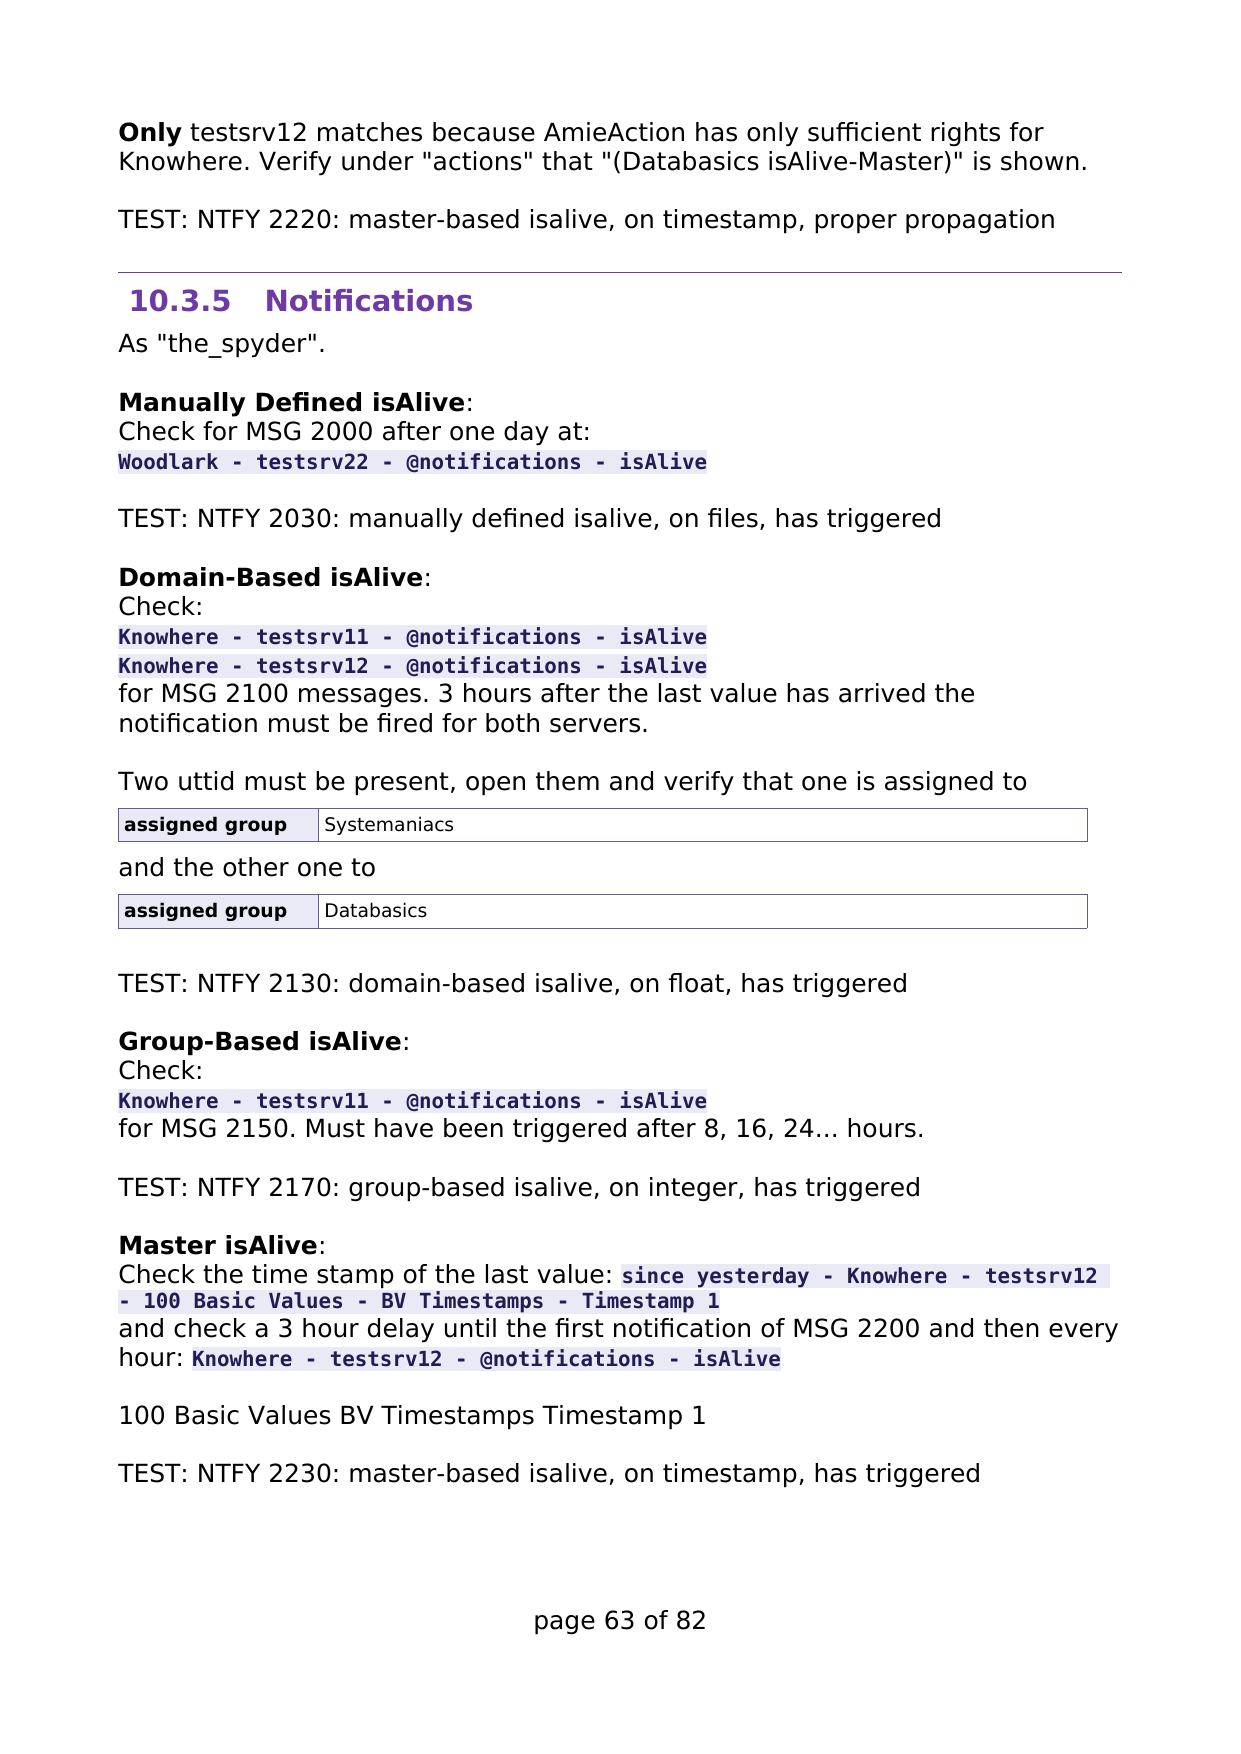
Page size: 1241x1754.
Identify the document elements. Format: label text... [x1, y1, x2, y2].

text Group-Based isAlive: [118, 1027, 1122, 1056]
table_header assigned group [119, 809, 318, 841]
table_header Systemaniacs [319, 809, 1087, 841]
text TEST: NTFY 2130: domain-based isalive, on float, has triggered [118, 969, 1122, 998]
text Check: [118, 592, 1122, 621]
text Knowhere - testsrv11 - @notifications - isAlive [118, 621, 1122, 650]
table_header Databasics [319, 895, 1087, 928]
text Knowhere - testsrv12 - @notifications - isAlive [118, 650, 1122, 679]
text Check for MSG 2000 after one day at: [118, 417, 1122, 446]
text TEST: NTFY 2170: group-based isalive, on integer, has triggered [118, 1173, 1122, 1202]
text Domain-Based isAlive: [118, 563, 1122, 592]
text 100 Basic Values BV Timestamps Timestamp 1 [118, 1401, 1122, 1431]
text Master isAlive: [118, 1231, 1122, 1260]
text Check the time stamp of the last value: since yesterday - Knowhere - testsrv12 - 100 Basic Values - BV Timestamps - Timestamp 1 [118, 1260, 1122, 1314]
subtitle Notifications [118, 273, 1122, 329]
text Check: [118, 1056, 1122, 1085]
table_header assigned group [119, 895, 318, 928]
text Woodlark - testsrv22 - @notifications - isAlive [118, 446, 1122, 475]
text for MSG 2100 messages. 3 hours after the last value has arrived the notification must be fired for both servers. [118, 679, 1122, 738]
text Manually Defined isAlive: [118, 388, 1122, 417]
text Knowhere - testsrv11 - @notifications - isAlive [118, 1085, 1122, 1114]
text for MSG 2150. Must have been triggered after 8, 16, 24... hours. [118, 1114, 1122, 1144]
text Only testsrv12 matches because AmieAction has only sufficient rights for Knowhere. Verify under "actions" that "(Databasics isAlive-Master)" is shown. [118, 118, 1122, 176]
text TEST: NTFY 2230: master-based isalive, on timestamp, has triggered [118, 1460, 1122, 1489]
text Two uttid must be present, open them and verify that one is assigned to [118, 767, 1122, 796]
text TEST: NTFY 2220: master-based isalive, on timestamp, proper propagation [118, 206, 1122, 235]
text TEST: NTFY 2030: manually defined isalive, on files, has triggered [118, 504, 1122, 534]
text and check a 3 hour delay until the first notification of MSG 2200 and then every hour: Knowhere - testsrv12 - @notifications - isAlive [118, 1314, 1122, 1372]
text As "the_spyder". [118, 329, 1122, 359]
text and the other one to [118, 853, 1122, 882]
